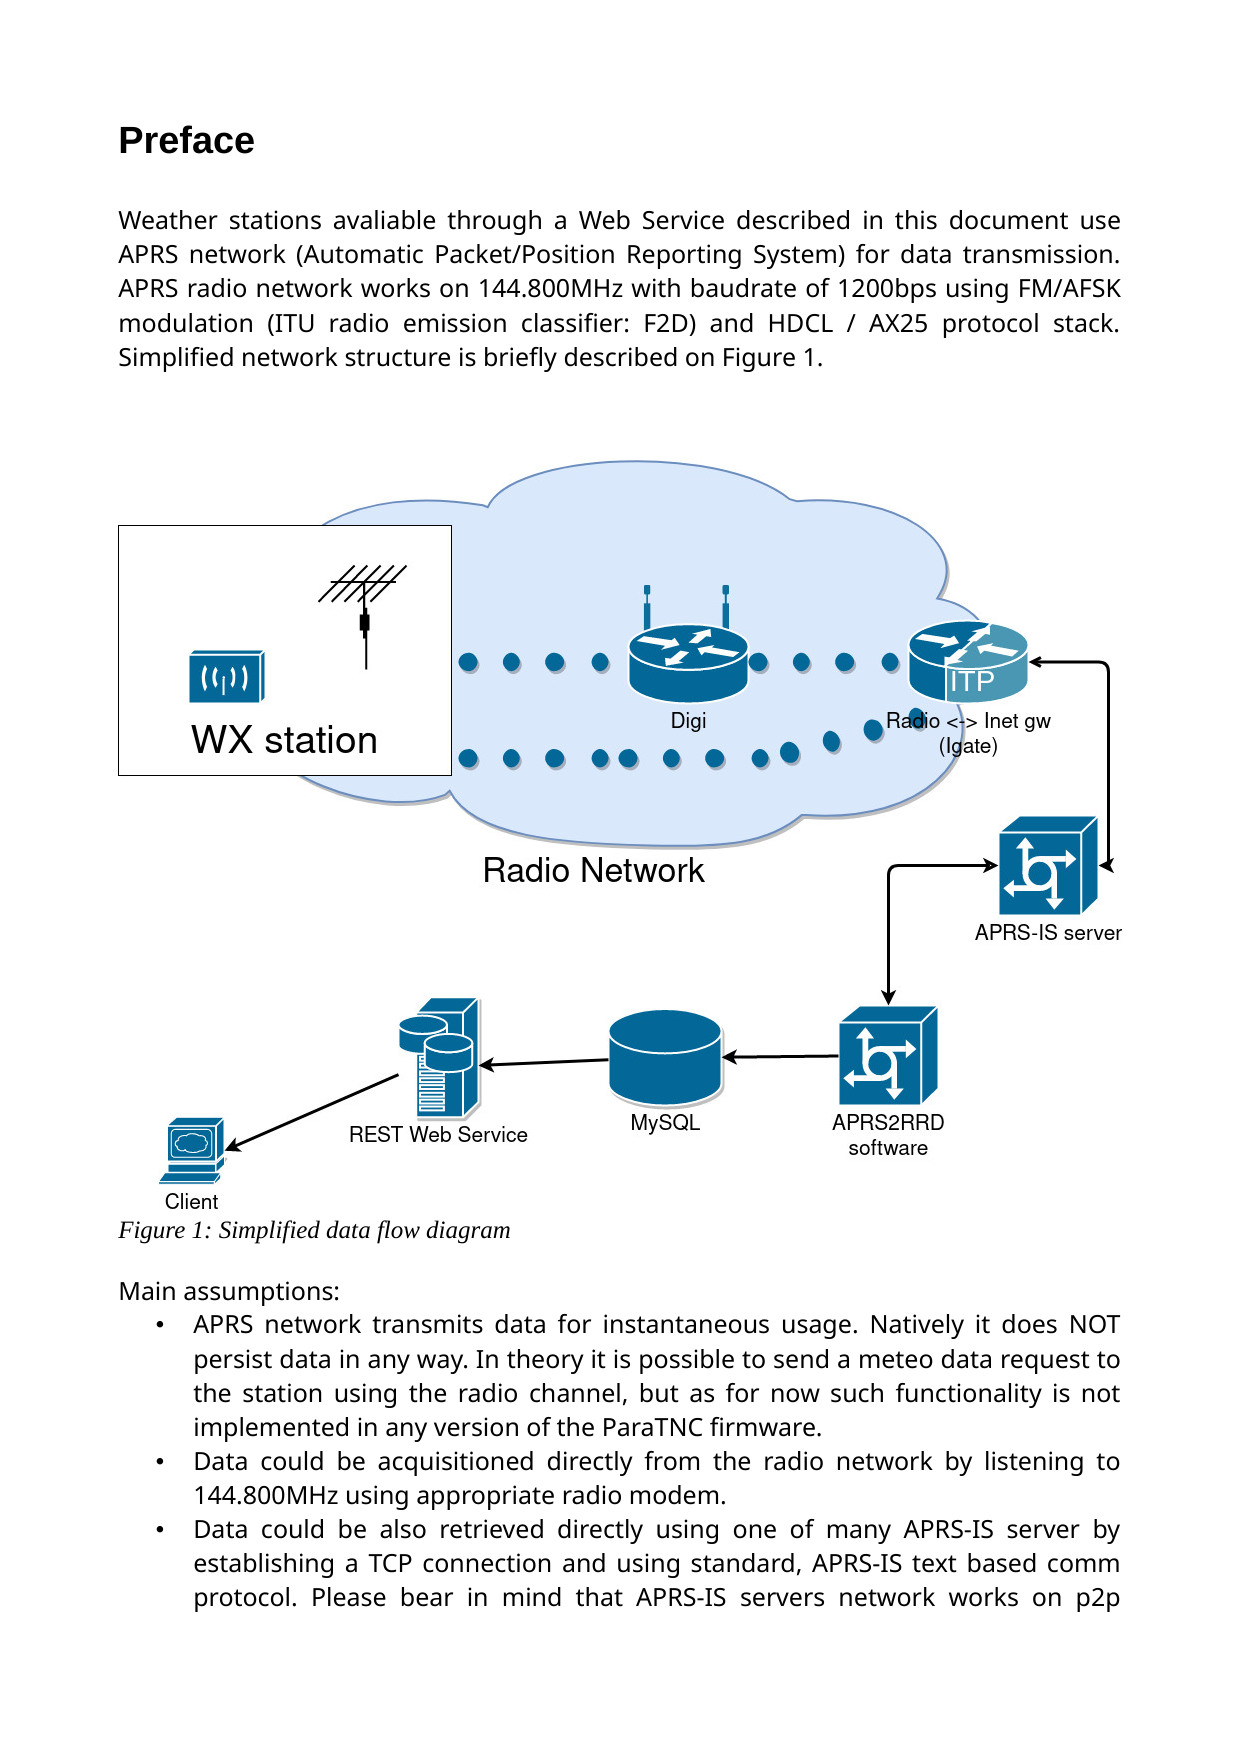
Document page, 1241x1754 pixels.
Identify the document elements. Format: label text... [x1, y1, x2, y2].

text Main assumptions: [118, 1273, 1122, 1307]
text Weather stations avaliable through a Web Service described in this document use APRS network (Automatic Packet/Position Reporting System) for data transmission. APRS radio network works on 144.800MHz with baudrate of 1200bps using FM/AFSK modulation (ITU radio emission classifier: F2D) and HDCL / AX25 protocol stack. Simplified network structure is briefly described on Figure 1. [118, 203, 1122, 373]
subtitle Preface [118, 118, 1122, 162]
picture [118, 441, 1123, 1216]
list Data could be acquisitioned directly from the radio network by listening to 144.800MHz using appropriate radio modem. [156, 1443, 1122, 1512]
text Figure 1: Simplified data flow diagram [118, 1216, 1122, 1244]
list Data could be also retrieved directly using one of many APRS-IS server by establishing a TCP connection and using standard, APRS-IS text based comm protocol. Please bear in mind that APRS-IS servers network works on p2p [156, 1512, 1122, 1614]
list APRS network transmits data for instantaneous usage. Natively it does NOT persist data in any way. In theory it is possible to send a meteo data request to the station using the radio channel, but as for now such functionality is not implemented in any version of the ParaTNC firmware. [156, 1307, 1122, 1443]
